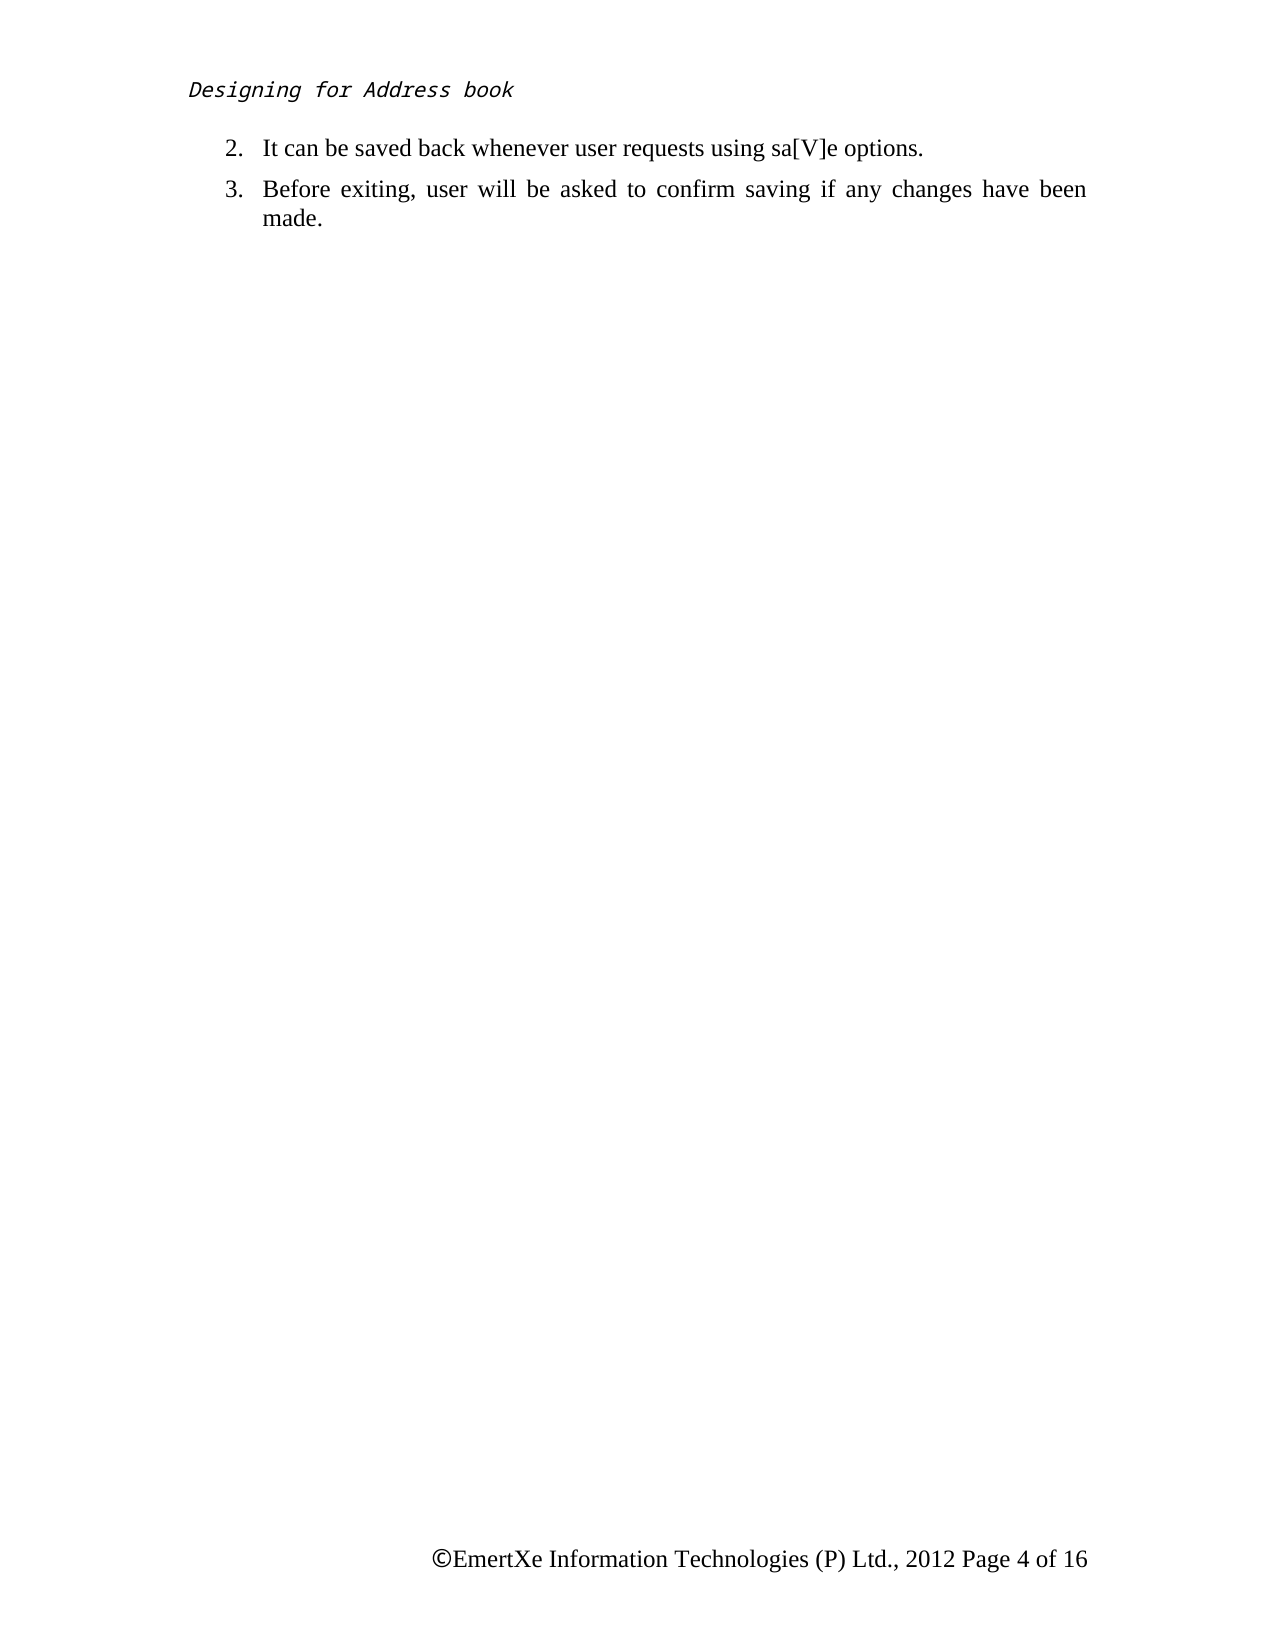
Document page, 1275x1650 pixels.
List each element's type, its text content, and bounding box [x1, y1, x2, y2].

list It can be saved back whenever user requests using sa[V]e options. [225, 133, 1087, 162]
list Before exiting, user will be asked to confirm saving if any changes have been made. [225, 174, 1087, 232]
